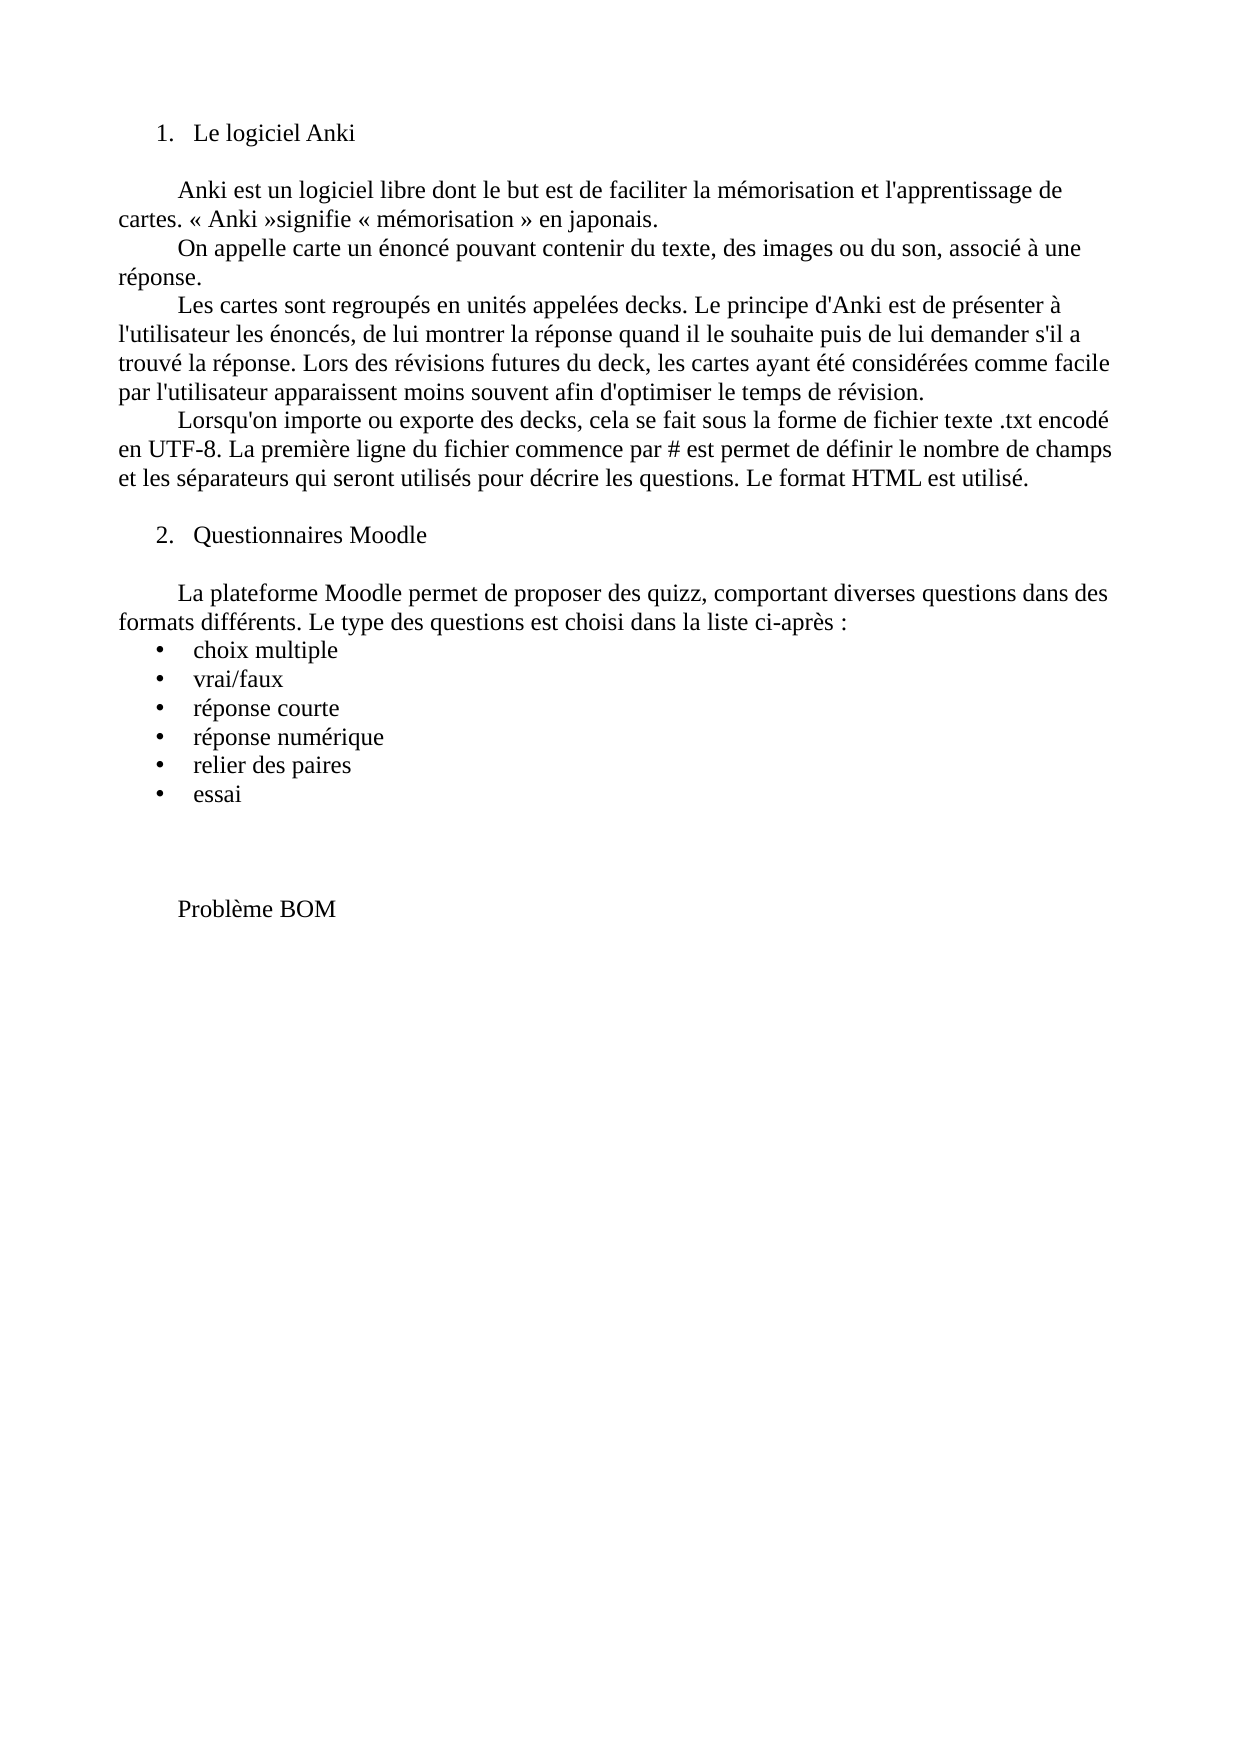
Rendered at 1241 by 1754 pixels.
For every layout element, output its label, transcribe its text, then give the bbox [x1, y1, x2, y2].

text Lorsqu'on importe ou exporte des decks, cela se fait sous la forme de fichier texte .txt encodé en UTF-8. La première ligne du fichier commence par # est permet de définir le nombre de champs et les séparateurs qui seront utilisés pour décrire les questions. Le format HTML est utilisé. [118, 406, 1122, 492]
text On appelle carte un énoncé pouvant contenir du texte, des images ou du son, associé à une réponse. [118, 233, 1122, 291]
text Anki est un logiciel libre dont le but est de faciliter la mémorisation et l'apprentissage de cartes. « Anki »signifie « mémorisation » en japonais. [118, 176, 1122, 233]
list Questionnaires Moodle [156, 521, 1122, 549]
text La plateforme Moodle permet de proposer des quizz, comportant diverses questions dans des formats différents. Le type des questions est choisi dans la liste ci-après : [118, 578, 1122, 636]
text Les cartes sont regroupés en unités appelées decks. Le principe d'Anki est de présenter à l'utilisateur les énoncés, de lui montrer la réponse quand il le souhaite puis de lui demander s'il a trouvé la réponse. Lors des révisions futures du deck, les cartes ayant été considérées comme facile par l'utilisateur apparaissent moins souvent afin d'optimiser le temps de révision. [118, 291, 1122, 406]
list vrai/faux [156, 664, 1122, 693]
list réponse numérique [156, 722, 1122, 751]
list relier des paires [156, 751, 1122, 779]
list Le logiciel Anki [156, 118, 1122, 147]
list réponse courte [156, 693, 1122, 722]
list choix multiple [156, 636, 1122, 664]
text Problème BOM [118, 894, 1122, 923]
list essai [156, 779, 1122, 808]
